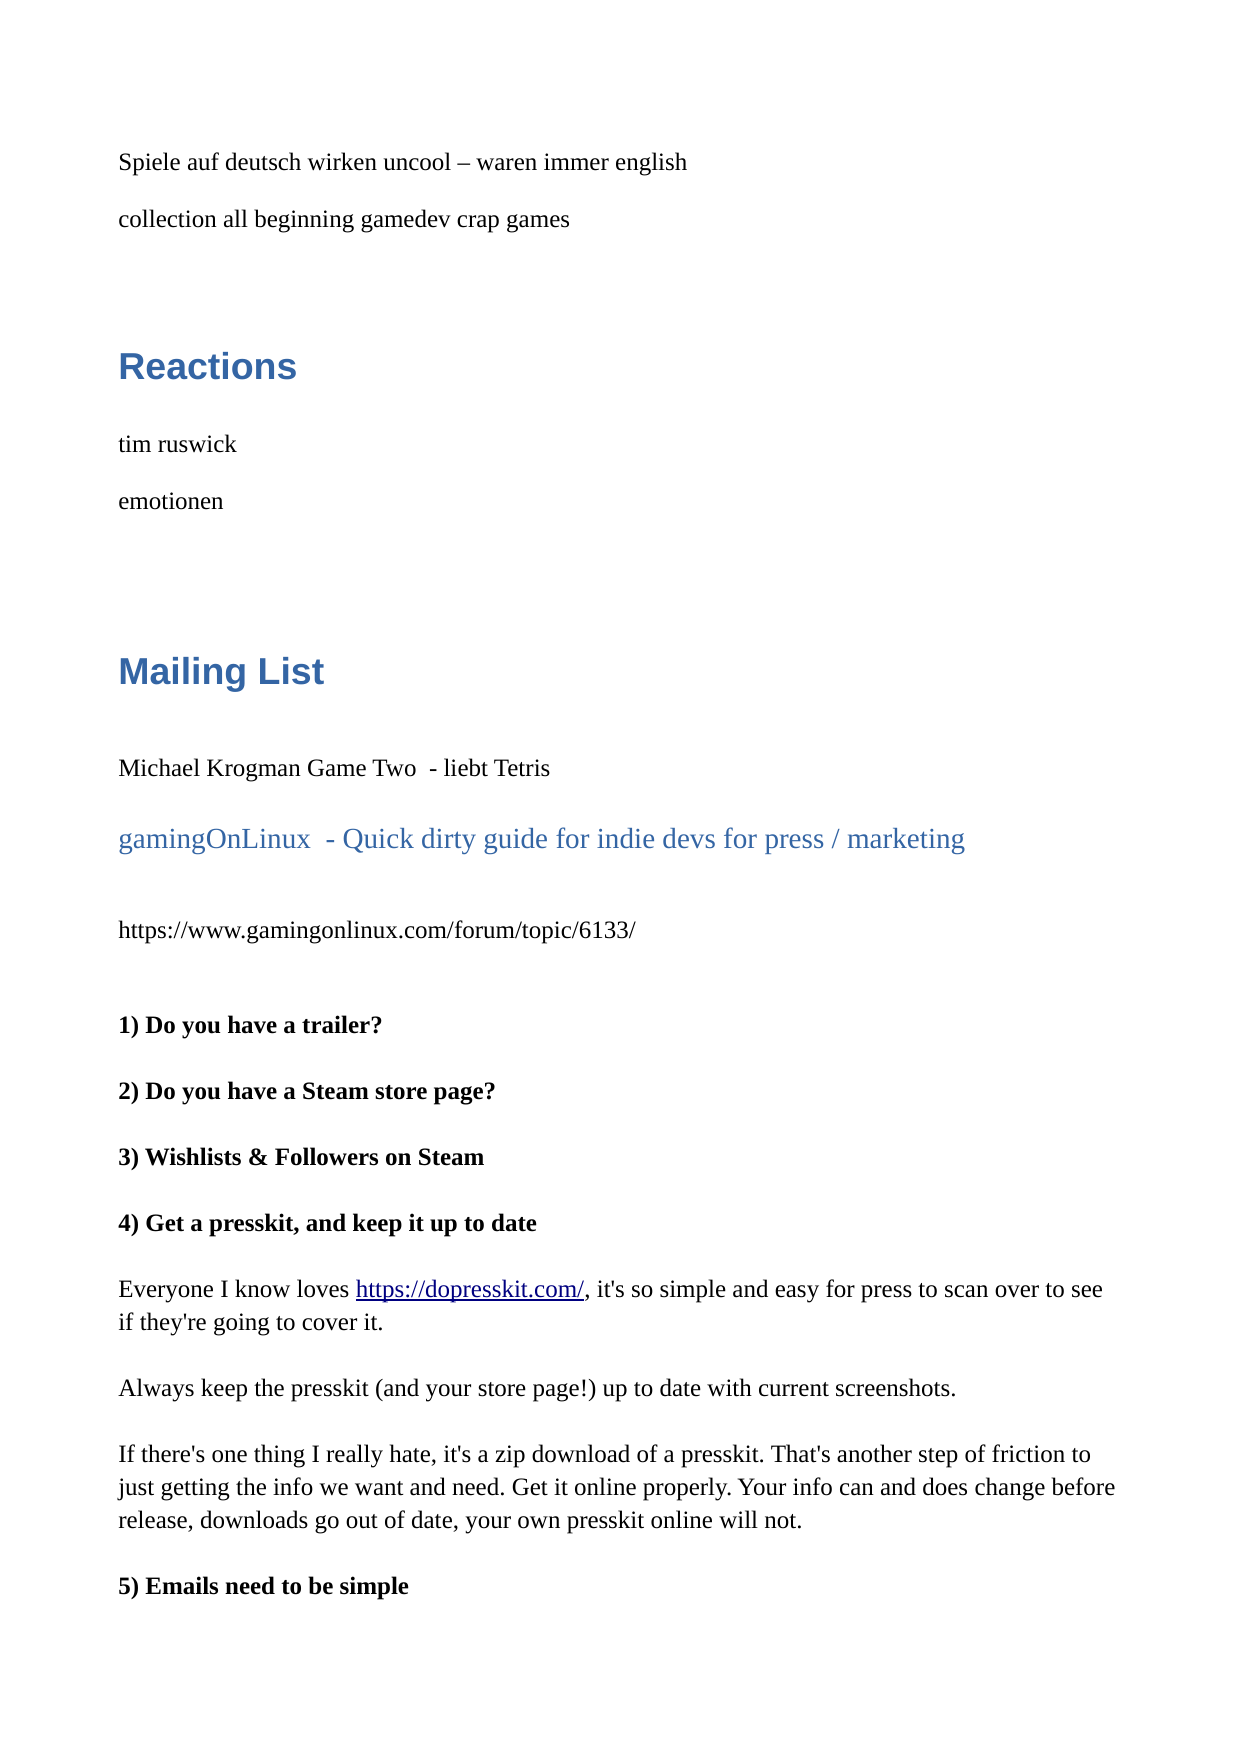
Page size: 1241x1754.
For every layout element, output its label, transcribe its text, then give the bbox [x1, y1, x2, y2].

subtitle Reactions [118, 344, 1122, 387]
text emotionen [118, 486, 1122, 515]
text https://www.gamingonlinux.com/forum/topic/6133/ [118, 915, 1122, 943]
text 1) Do you have a trailer? 2) Do you have a Steam store page? 3) Wishlists & Followers on Steam 4) Get a presskit, and keep it up to date Everyone I know loves https://dopresskit.com/, it's so simple and easy for press to scan over to see if they're going to cover it. Always keep the presskit (and your store page!) up to date with current screenshots. If there's one thing I really hate, it's a zip download of a presskit. That's another step of friction to just getting the info we want and need. Get it online properly. Your info can and does change before release, downloads go out of date, your own presskit online will not. 5) Emails need to be simple [118, 1010, 1122, 1633]
subtitle Mailing List [118, 649, 1122, 692]
text Michael Krogman Game Two - liebt Tetris [118, 753, 1122, 781]
text Spiele auf deutsch wirken uncool – waren immer english [118, 147, 1122, 176]
text tim ruswick [118, 429, 1122, 457]
text collection all beginning gamedev crap games [118, 204, 1122, 233]
subtitle gamingOnLinux - Quick dirty guide for indie devs for press / marketing [118, 821, 1122, 854]
